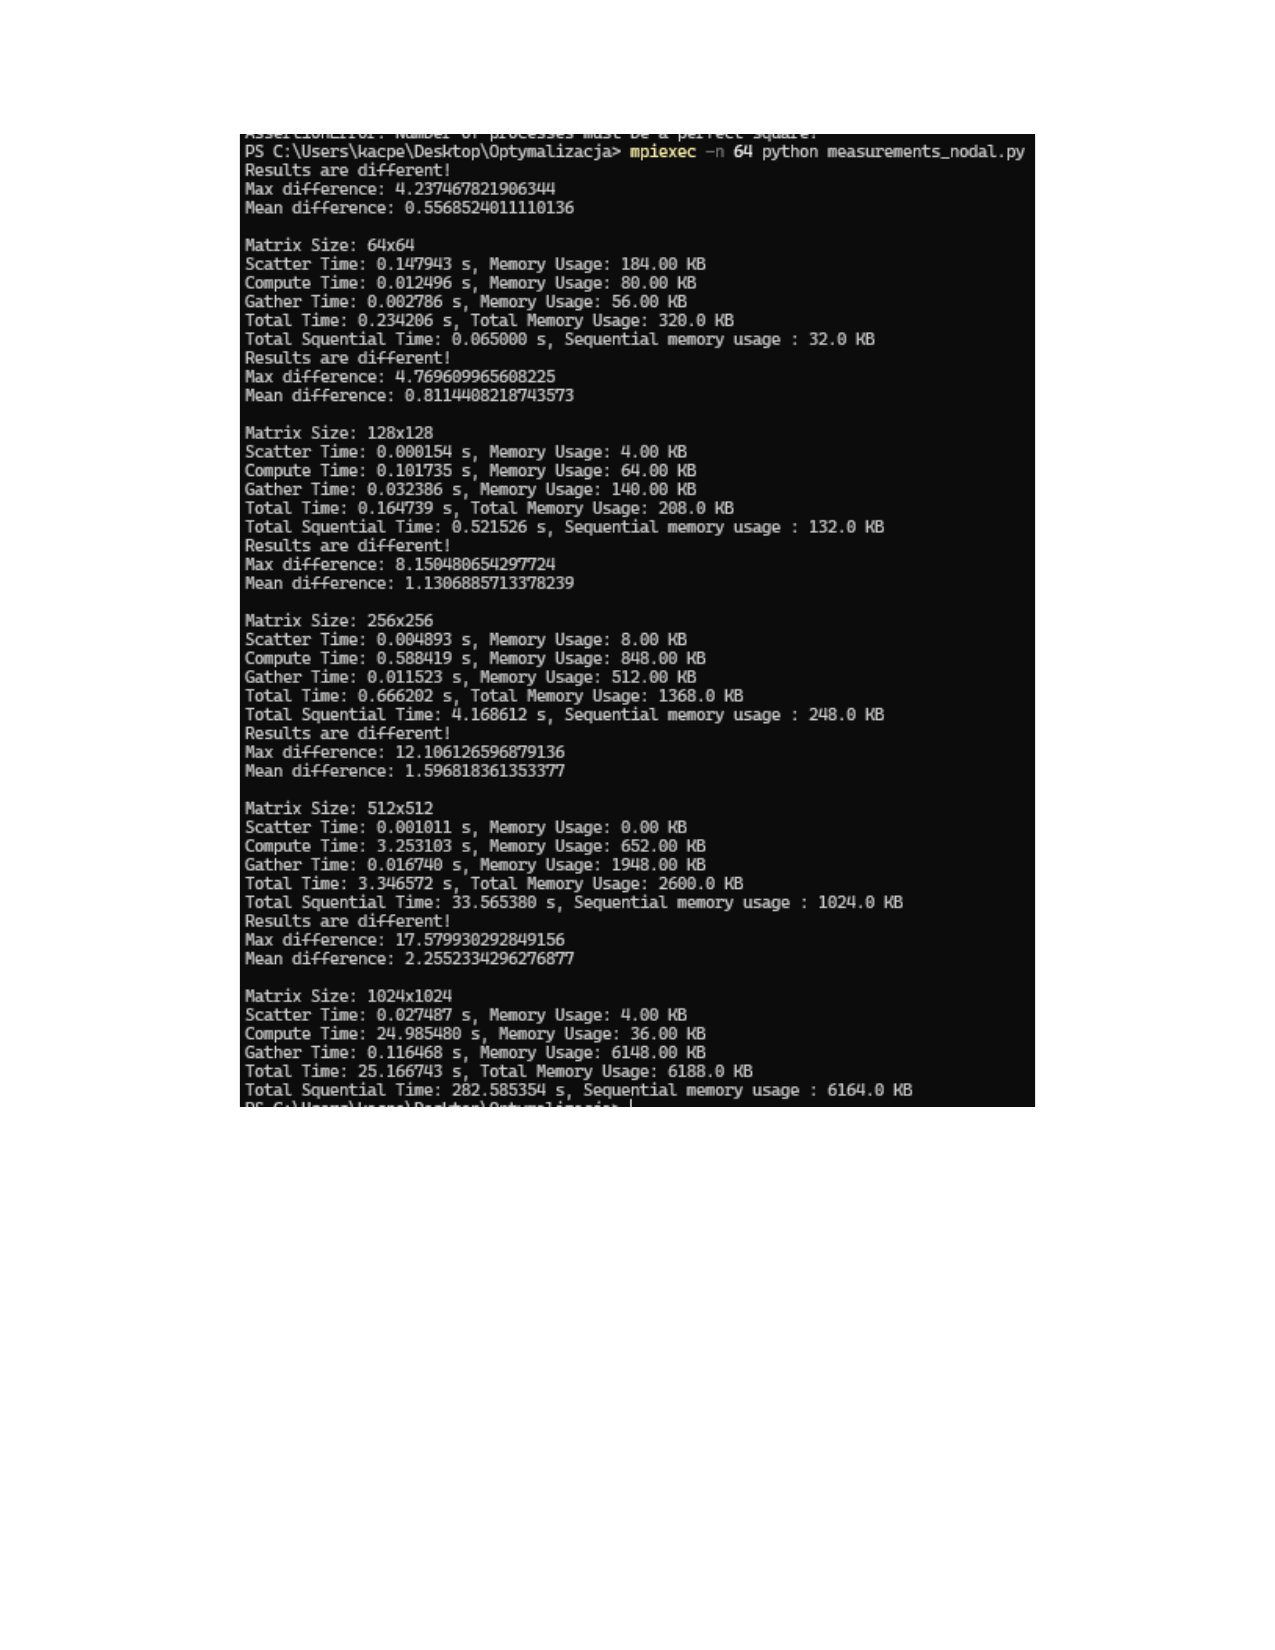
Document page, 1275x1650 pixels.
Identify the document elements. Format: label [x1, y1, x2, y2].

picture [239, 134, 1036, 1107]
